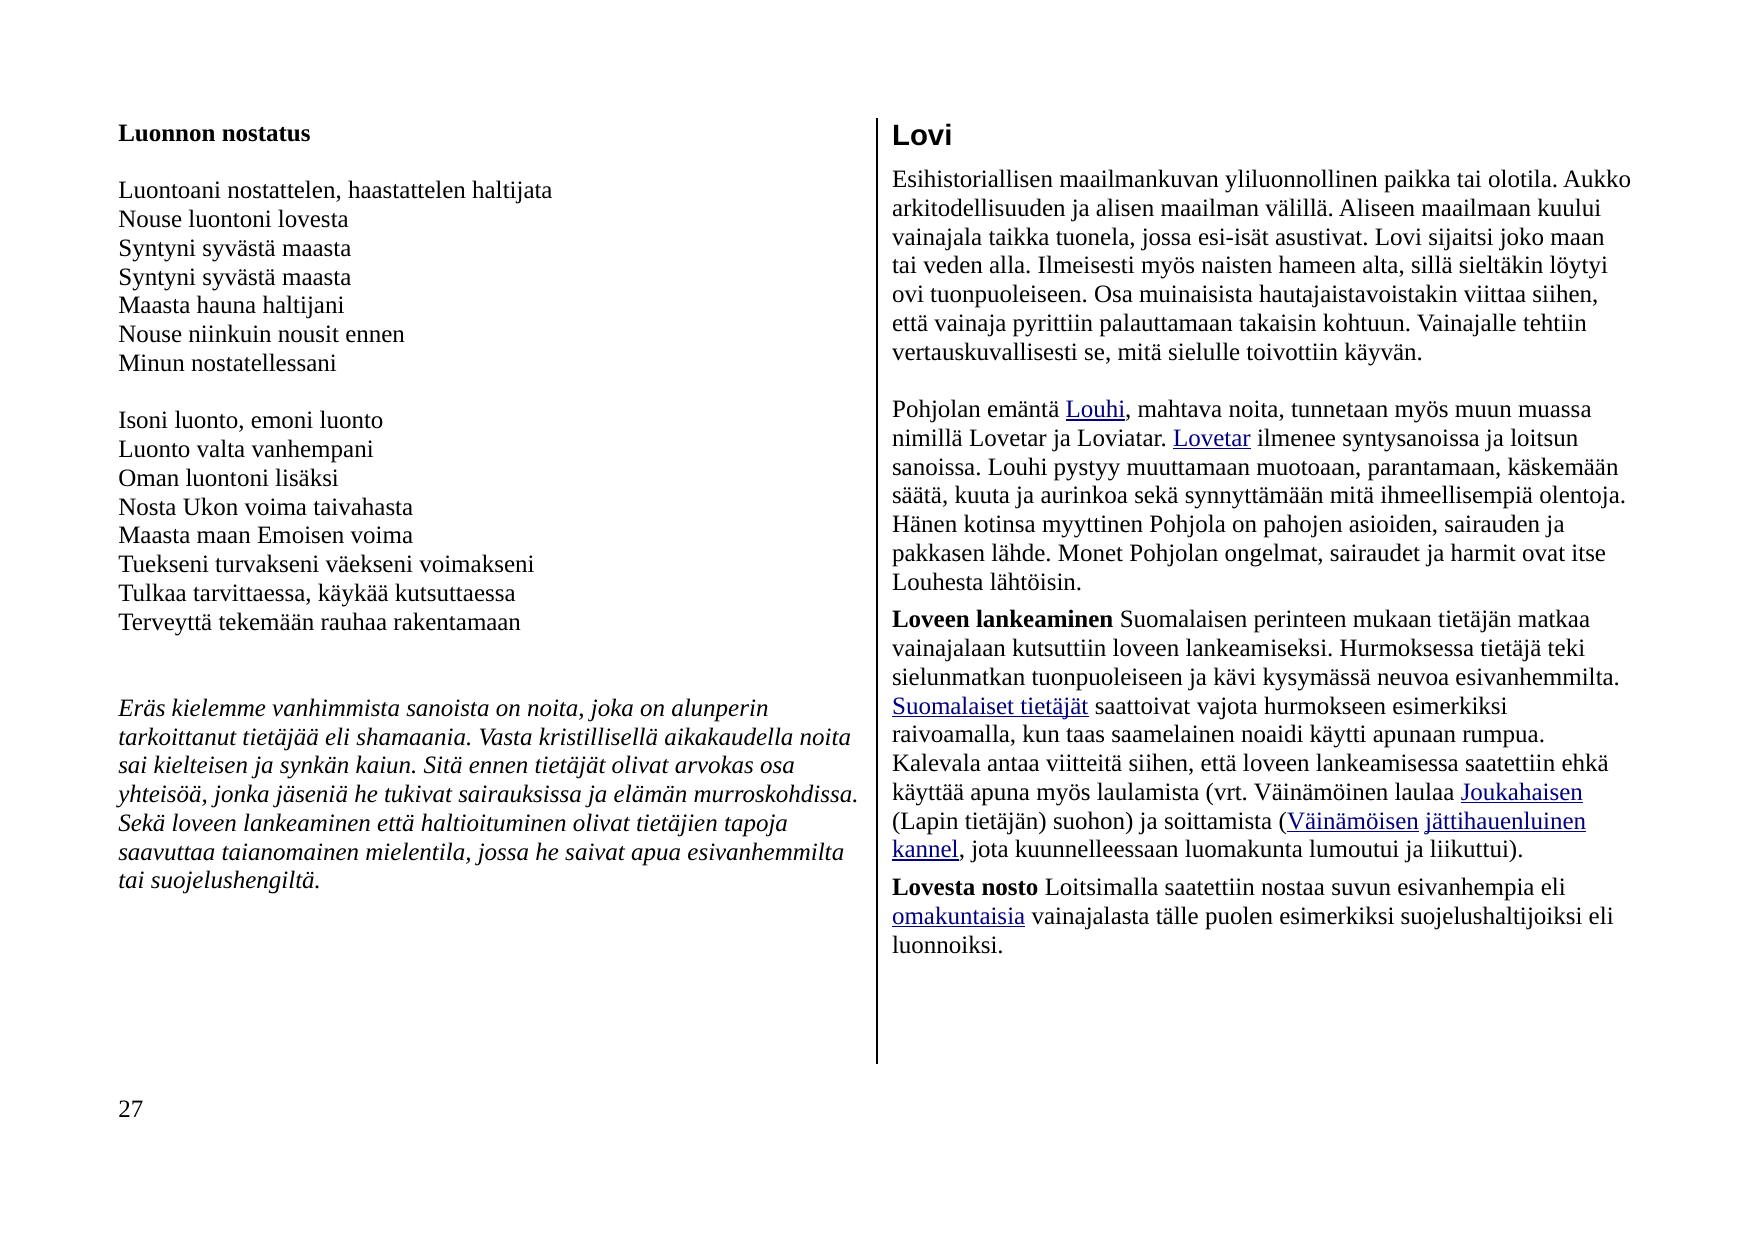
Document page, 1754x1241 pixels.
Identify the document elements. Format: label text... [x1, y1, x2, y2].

text Luontoani nostattelen, haastattelen haltijata Nouse luontoni lovesta Syntyni syvästä maasta Syntyni syvästä maasta Maasta hauna haltijani Nouse niinkuin nousit ennen Minun nostatellessani Isoni luonto, emoni luonto Luonto valta vanhempani Oman luontoni lisäksi Nosta Ukon voima taivahasta Maasta maan Emoisen voima Tuekseni turvakseni väekseni voimakseni Tulkaa tarvittaessa, käykää kutsuttaessa Terveyttä tekemään rauhaa rakentamaan [118, 176, 862, 636]
text Luonnon nostatus [118, 118, 862, 147]
subtitle Lovesta nosto Loitsimalla saatettiin nostaa suvun esivanhempia eli omakuntaisia vainajalasta tälle puolen esimerkiksi suojelushaltijoiksi eli luonnoiksi. [892, 872, 1635, 958]
subtitle Lovi [892, 118, 1635, 152]
text Loveen lankeaminen Suomalaisen perinteen mukaan tietäjän matkaa vainajalaan kutsuttiin loveen lankeamiseksi. Hurmoksessa tietäjä teki sielunmatkan tuonpuoleiseen ja kävi kysymässä neuvoa esivanhemmilta. Suomalaiset tietäjät saattoivat vajota hurmokseen esimerkiksi raivoamalla, kun taas saamelainen noaidi käytti apunaan rumpua. Kalevala antaa viitteitä siihen, että loveen lankeamisessa saatettiin ehkä käyttää apuna myös laulamista (vrt. Väinämöinen laulaa Joukahaisen (Lapin tietäjän) suohon) ja soittamista (Väinämöisen jättihauenluinen kannel, jota kuunnelleessaan luomakunta lumoutui ja liikuttui). [892, 604, 1635, 863]
text Pohjolan emäntä Louhi, mahtava noita, tunnetaan myös muun muassa nimillä Lovetar ja Loviatar. Lovetar ilmenee syntysanoissa ja loitsun sanoissa. Louhi pystyy muuttamaan muotoaan, parantamaan, käskemään säätä, kuuta ja aurinkoa sekä synnyttämään mitä ihmeellisempiä olentoja. Hänen kotinsa myyttinen Pohjola on pahojen asioiden, sairauden ja pakkasen lähde. Monet Pohjolan ongelmat, sairaudet ja harmit ovat itse Louhesta lähtöisin. [892, 366, 1635, 596]
text Eräs kielemme vanhimmista sanoista on noita, joka on alunperin tarkoittanut tietäjää eli shamaania. Vasta kristillisellä aikakaudella noita sai kielteisen ja synkän kaiun. Sitä ennen tietäjät olivat arvokas osa yhteisöä, jonka jäseniä he tukivat sairauksissa ja elämän murroskohdissa. Sekä loveen lankeaminen että haltioituminen olivat tietäjien tapoja saavuttaa taianomainen mielentila, jossa he saivat apua esivanhemmilta tai suojelushengiltä. [118, 693, 862, 894]
text Esihistoriallisen maailmankuvan yliluonnollinen paikka tai olotila. Aukko arkitodellisuuden ja alisen maailman välillä. Aliseen maailmaan kuului vainajala taikka tuonela, jossa esi-isät asustivat. Lovi sijaitsi joko maan tai veden alla. Ilmeisesti myös naisten hameen alta, sillä sieltäkin löytyi ovi tuonpuoleiseen. Osa muinaisista hautajaistavoistakin viittaa siihen, että vainaja pyrittiin palauttamaan takaisin kohtuun. Vainajalle tehtiin vertauskuvallisesti se, mitä sielulle toivottiin käyvän. [892, 164, 1635, 366]
